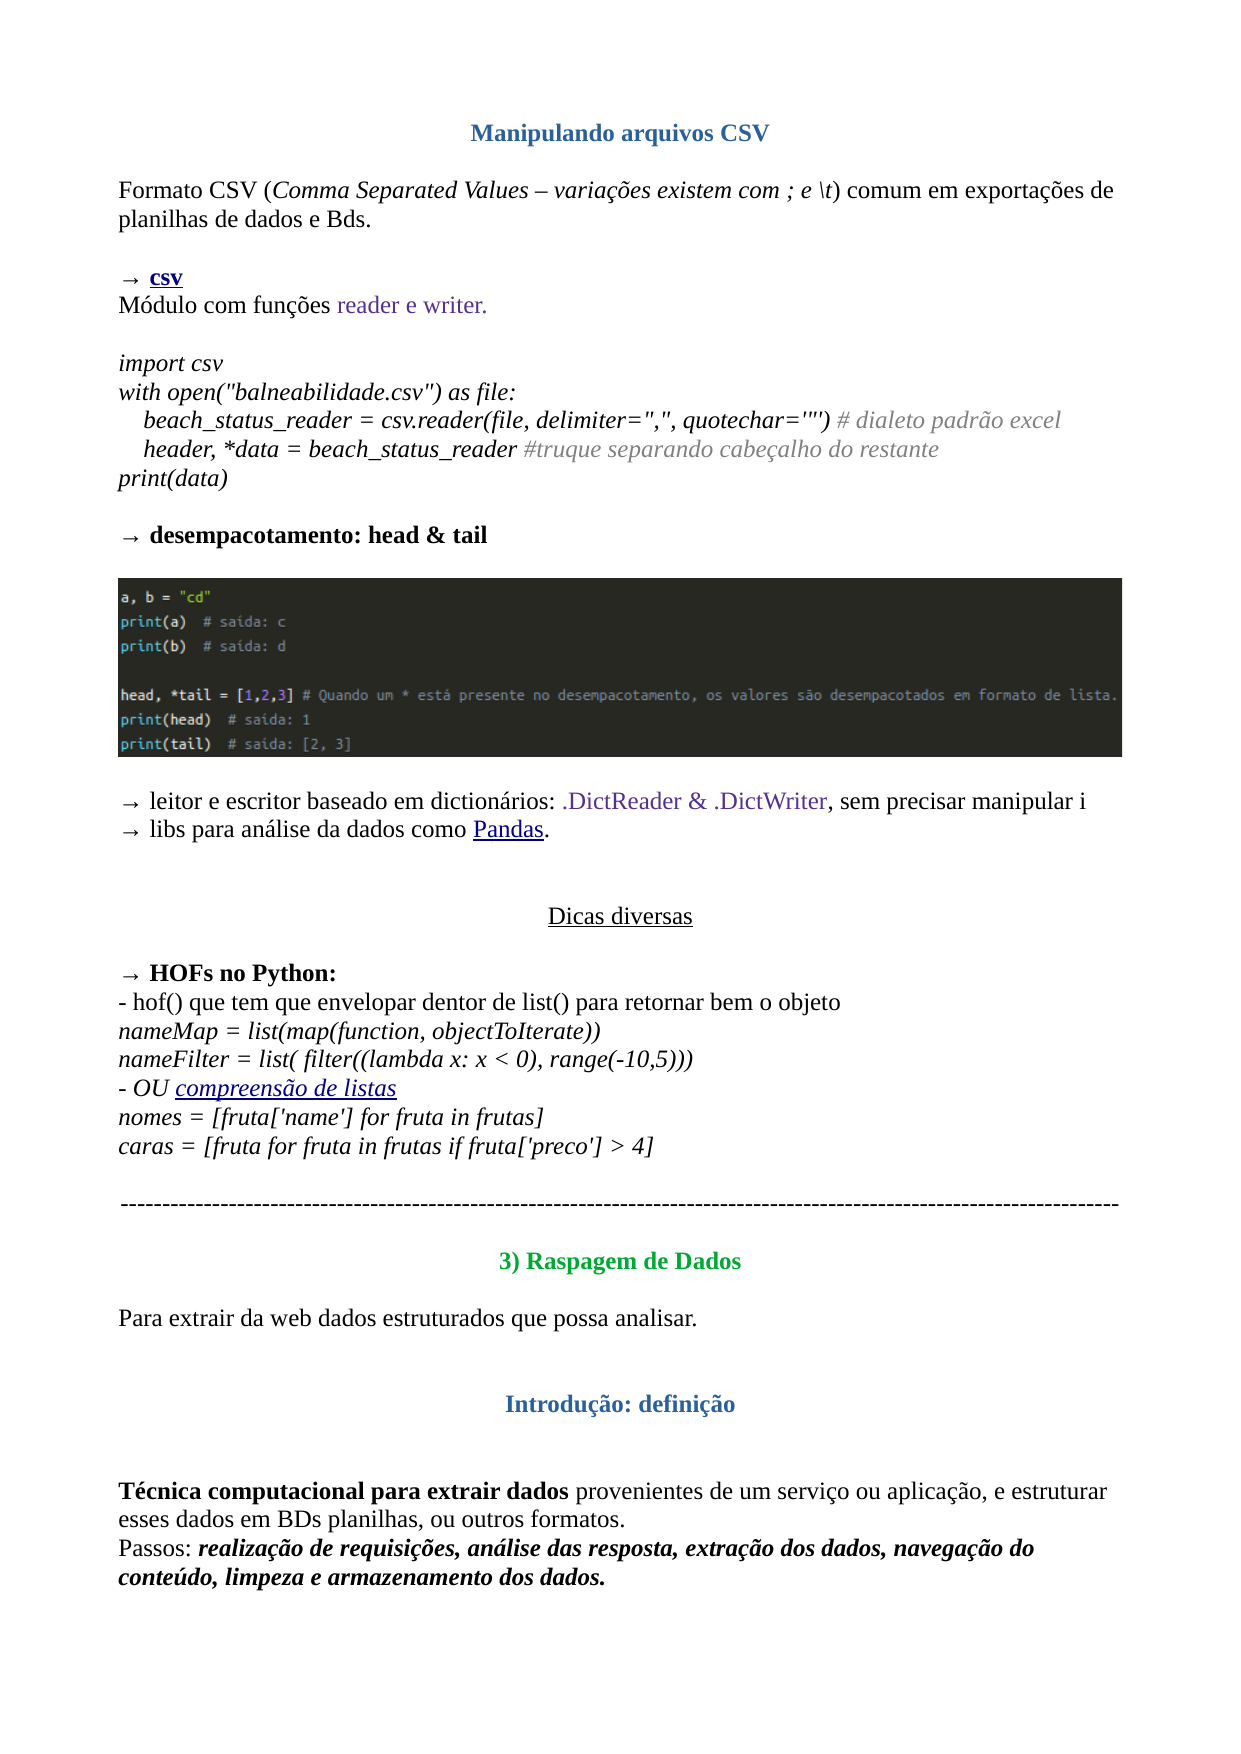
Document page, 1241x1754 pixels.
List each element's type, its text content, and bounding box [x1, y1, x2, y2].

text → leitor e escritor baseado em dictionários: .DictReader & .DictWriter, sem precisar manipular i [118, 786, 1122, 814]
text Passos: realização de requisições, análise das resposta, extração dos dados, navegação do conteúdo, limpeza e armazenamento dos dados. [118, 1533, 1122, 1591]
text Técnica computacional para extrair dados provenientes de um serviço ou aplicação, e estruturar esses dados em BDs planilhas, ou outros formatos. [118, 1476, 1122, 1533]
text print(data) [118, 463, 1122, 492]
text caras = [fruta for fruta in frutas if fruta['preco'] > 4] [118, 1131, 1122, 1159]
text Dicas diversas [118, 901, 1122, 929]
text nameMap = list(map(function, objectToIterate)) [118, 1016, 1122, 1044]
text Módulo com funções reader e writer. [118, 291, 1122, 319]
picture [118, 578, 1123, 757]
text Para extrair da web dados estruturados que possa analisar. [118, 1303, 1122, 1332]
text 3) Raspagem de Dados [118, 1246, 1122, 1274]
text → libs para análise da dados como Pandas. [118, 814, 1122, 843]
text import csv [118, 348, 1122, 377]
text Introdução: definição [118, 1389, 1122, 1418]
text → HOFs no Python: [118, 958, 1122, 987]
text ------------------------------------------------------------------------------------------------------------------------ [118, 1188, 1122, 1217]
text → desempacotamento: head & tail [118, 521, 1122, 549]
text beach_status_reader = csv.reader(file, delimiter=",", quotechar='"') # dialeto padrão excel [118, 406, 1122, 434]
text nomes = [fruta['name'] for fruta in frutas] [118, 1102, 1122, 1131]
text → csv [118, 262, 1122, 291]
text with open("balneabilidade.csv") as file: [118, 377, 1122, 406]
text - hof() que tem que envelopar dentor de list() para retornar bem o objeto [118, 987, 1122, 1016]
text - OU compreensão de listas [118, 1073, 1122, 1102]
text header, *data = beach_status_reader #truque separando cabeçalho do restante [118, 434, 1122, 463]
text Formato CSV (Comma Separated Values – variações existem com ; e \t) comum em exportações de planilhas de dados e Bds. [118, 176, 1122, 233]
text nameFilter = list( filter((lambda x: x < 0), range(-10,5))) [118, 1044, 1122, 1073]
text Manipulando arquivos CSV [118, 118, 1122, 147]
